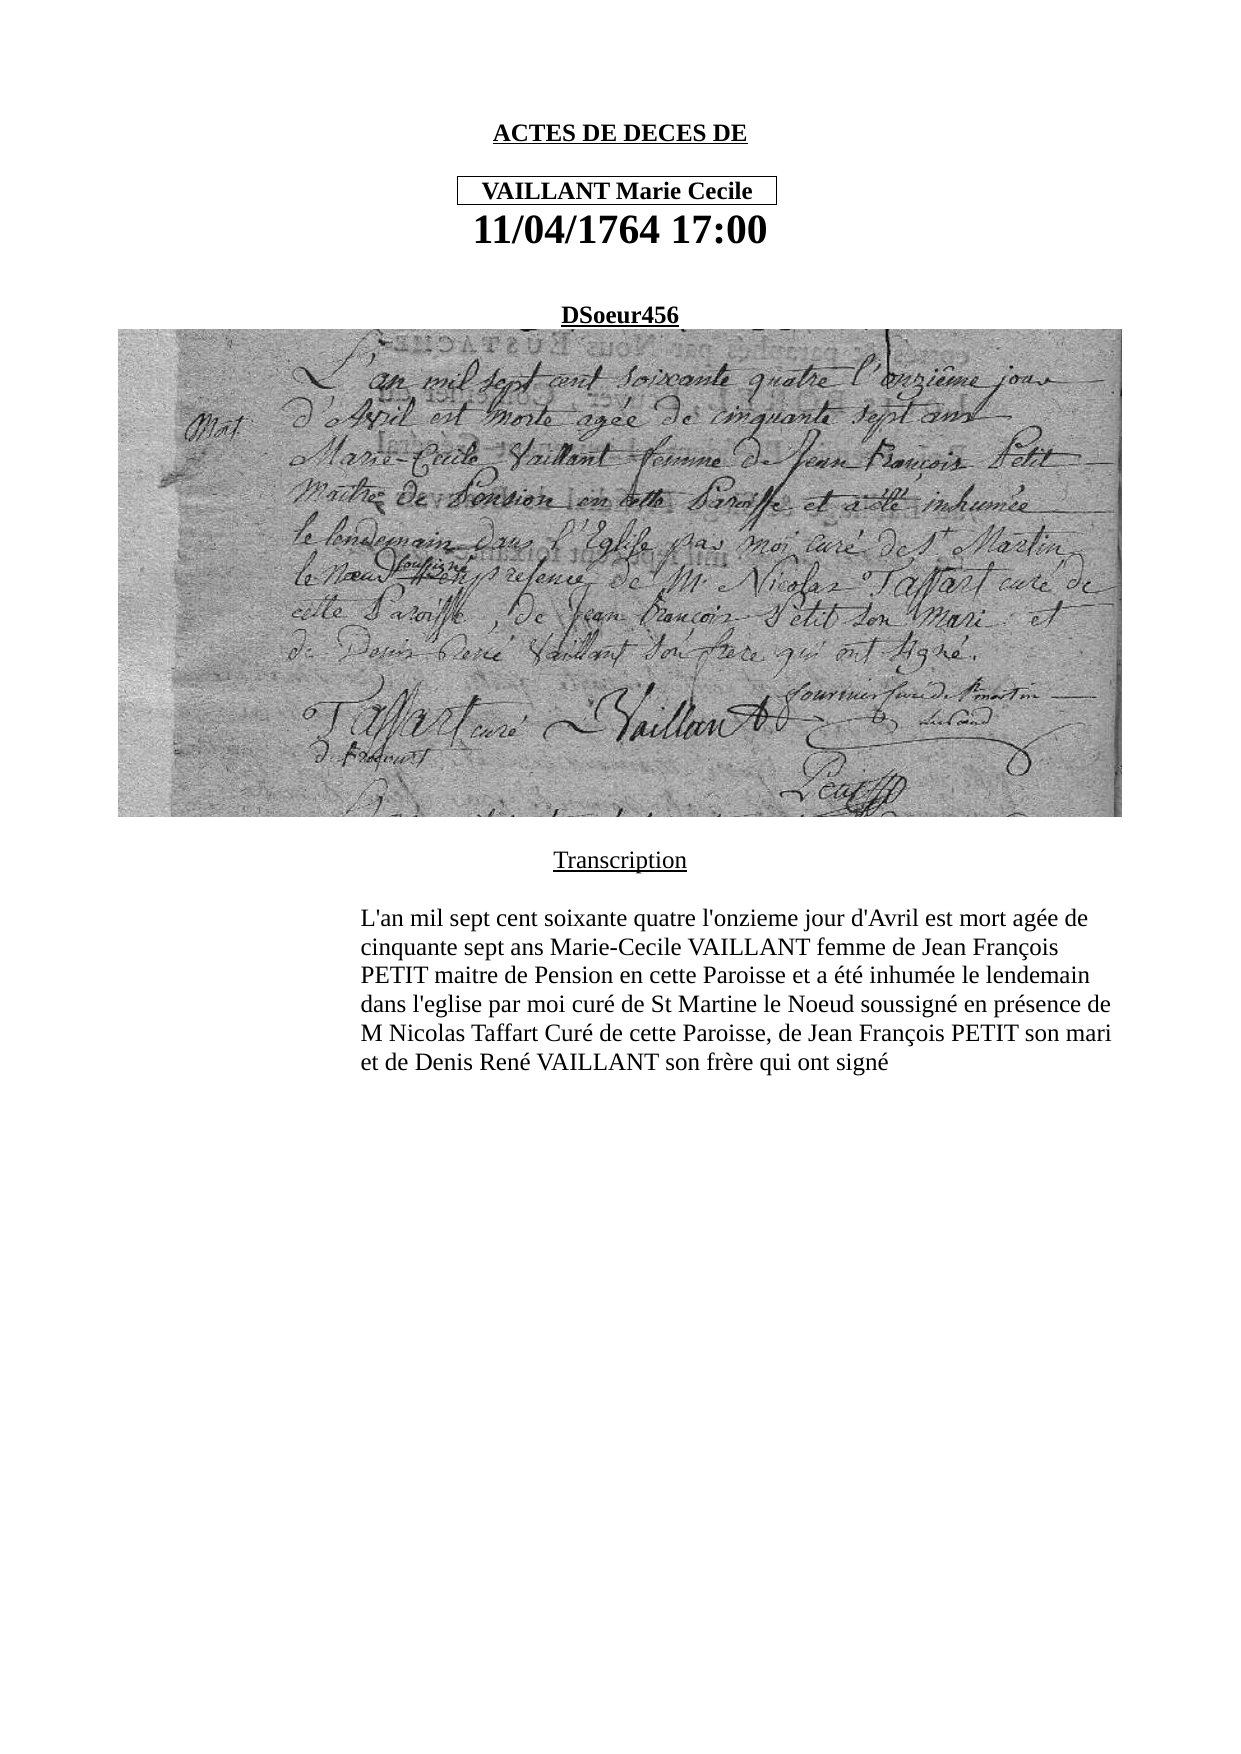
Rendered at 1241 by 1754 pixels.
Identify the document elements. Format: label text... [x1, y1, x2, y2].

text L'an mil sept cent soixante quatre l'onzieme jour d'Avril est mort agée de cinquante sept ans Marie-Cecile VAILLANT femme de Jean François PETIT maitre de Pension en cette Paroisse et a été inhumée le lendemain dans l'eglise par moi curé de St Martine le Noeud soussigné en présence de M Nicolas Taffart Curé de cette Paroisse, de Jean François PETIT son mari et de Denis René VAILLANT son frère qui ont signé [360, 903, 1122, 1075]
text Transcription [118, 845, 1122, 874]
text 11/04/1764 17:00 [118, 204, 1122, 252]
text VAILLANT Marie Cecile [458, 177, 776, 204]
text ACTES DE DECES DE [118, 118, 1122, 147]
text DSoeur456 [118, 300, 1122, 329]
picture [118, 329, 1122, 817]
